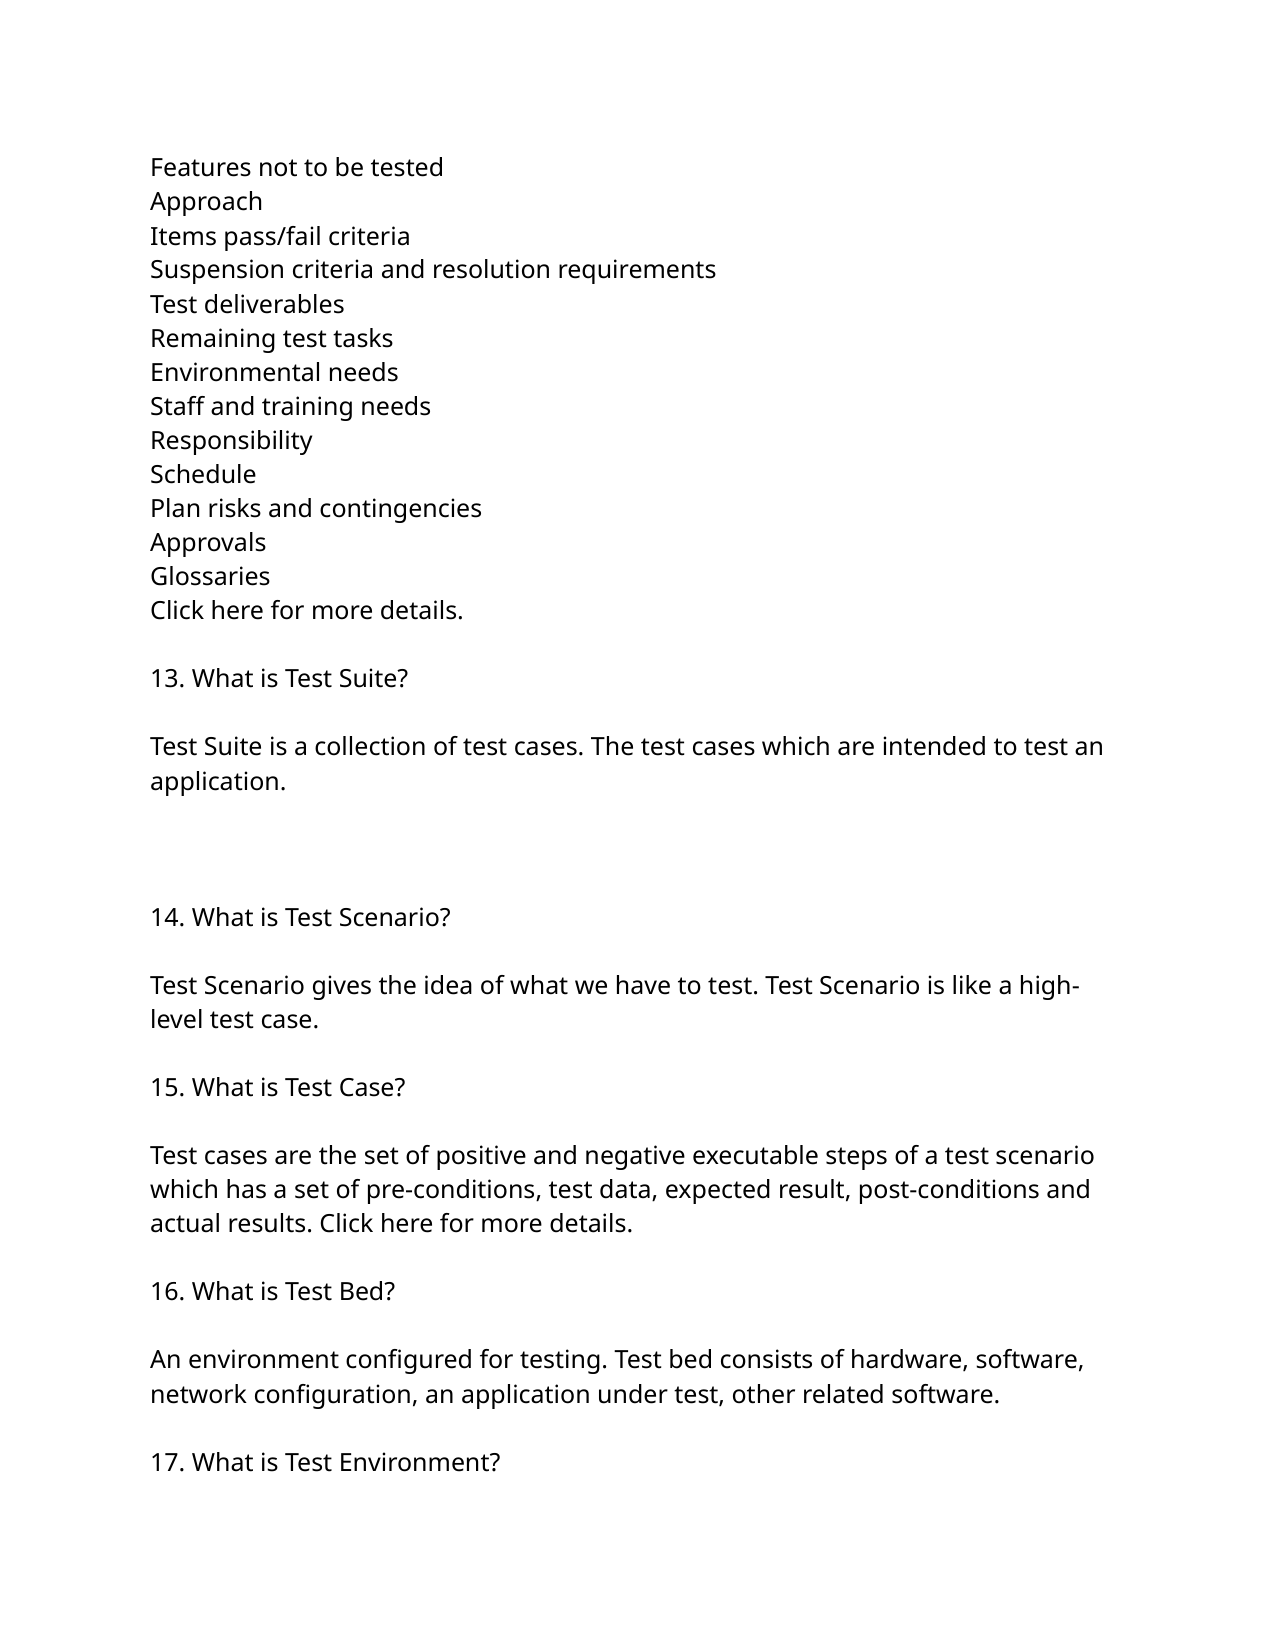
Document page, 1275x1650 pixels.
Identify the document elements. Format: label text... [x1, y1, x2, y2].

text Glossaries [150, 559, 1125, 593]
text Responsibility [150, 422, 1125, 457]
text Schedule [150, 457, 1125, 491]
text Approach [150, 184, 1125, 218]
text 17. What is Test Environment? [150, 1444, 1125, 1478]
text An environment configured for testing. Test bed consists of hardware, software, network configuration, an application under test, other related software. [150, 1342, 1125, 1410]
text 15. What is Test Case? [150, 1070, 1125, 1104]
text Remaining test tasks [150, 320, 1125, 354]
text Items pass/fail criteria [150, 218, 1125, 252]
text Features not to be tested [150, 150, 1125, 184]
text Staff and training needs [150, 388, 1125, 422]
text Suspension criteria and resolution requirements [150, 252, 1125, 286]
text Plan risks and contingencies [150, 491, 1125, 525]
text Test Suite is a collection of test cases. The test cases which are intended to test an application. [150, 729, 1125, 797]
text Test cases are the set of positive and negative executable steps of a test scenario which has a set of pre-conditions, test data, expected result, post-conditions and actual results. Click here for more details. [150, 1138, 1125, 1240]
text 16. What is Test Bed? [150, 1274, 1125, 1308]
text 13. What is Test Suite? [150, 661, 1125, 695]
text Environmental needs [150, 354, 1125, 388]
text Test deliverables [150, 286, 1125, 320]
text 14. What is Test Scenario? [150, 899, 1125, 933]
text Click here for more details. [150, 593, 1125, 627]
text Approvals [150, 525, 1125, 559]
text Test Scenario gives the idea of what we have to test. Test Scenario is like a high-level test case. [150, 967, 1125, 1036]
